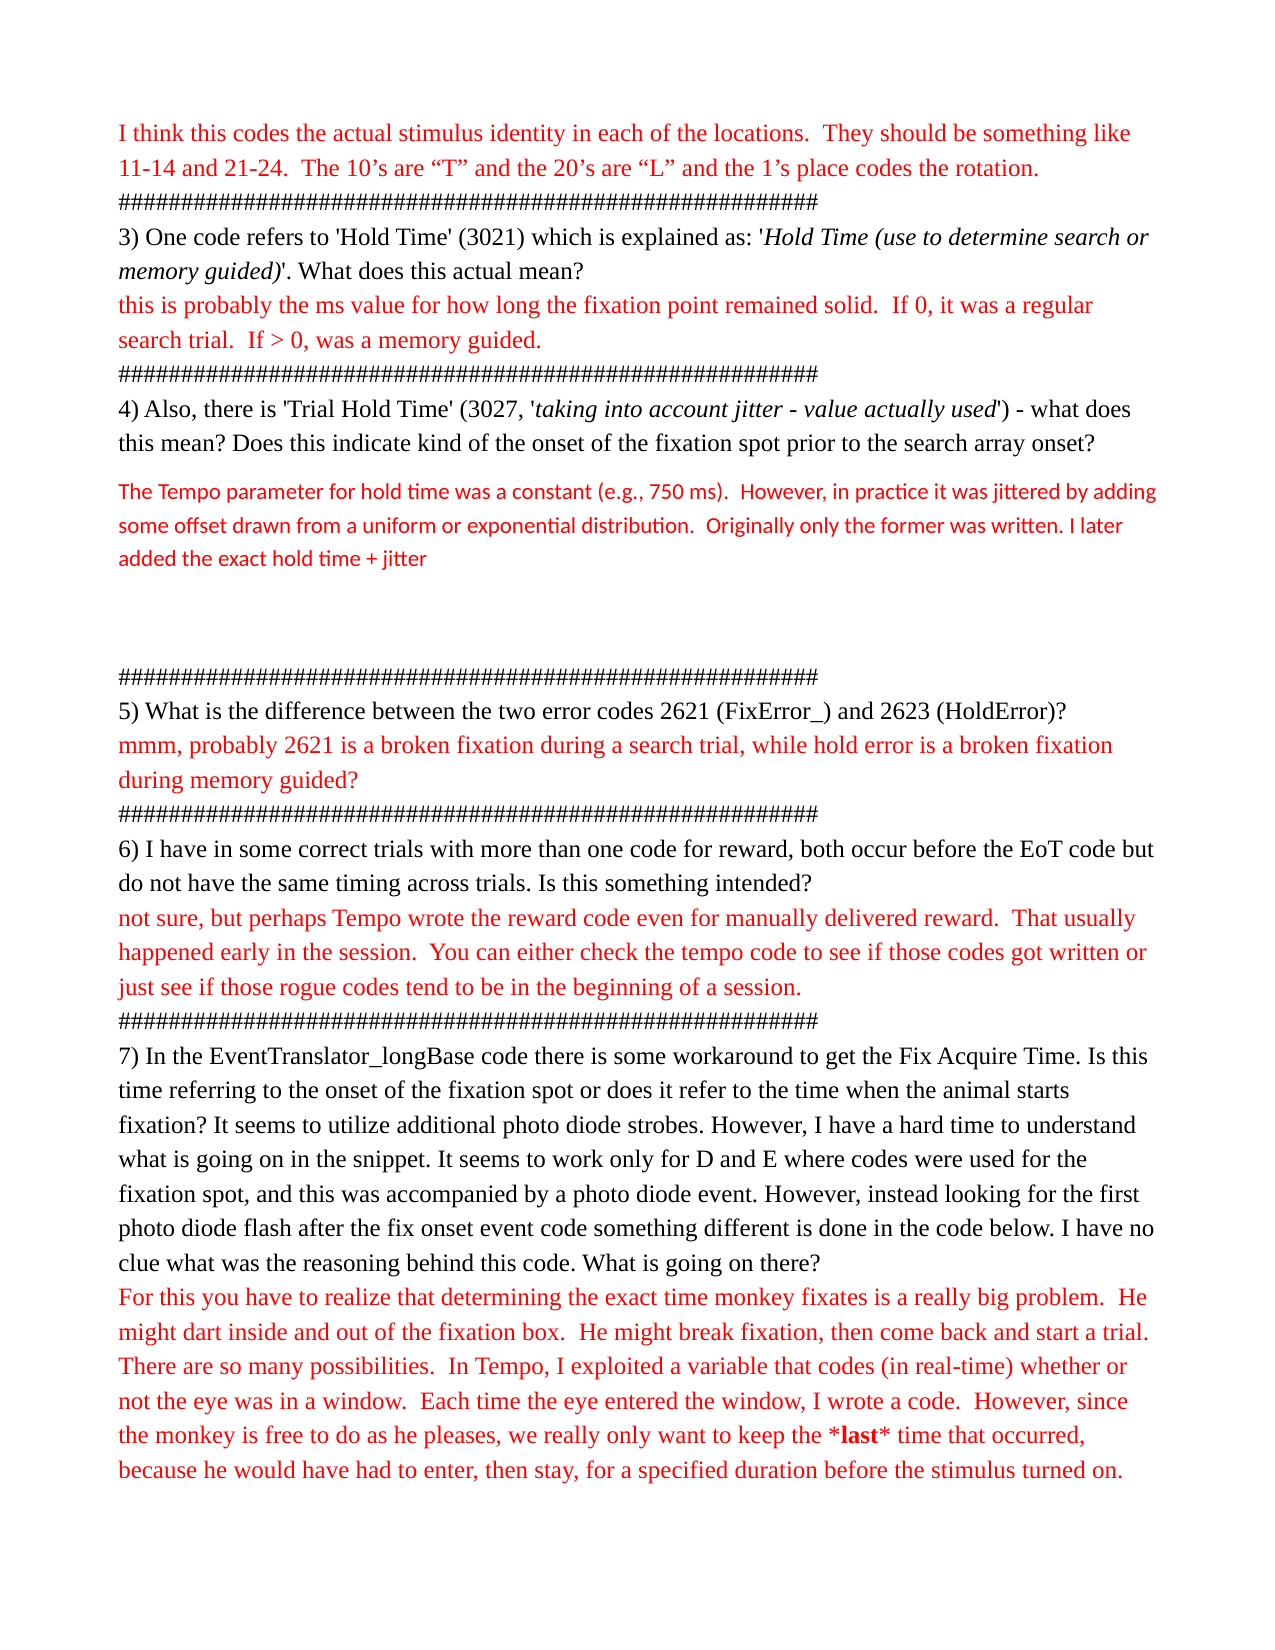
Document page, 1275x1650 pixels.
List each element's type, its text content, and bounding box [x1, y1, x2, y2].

text The Tempo parameter for hold time was a constant (e.g., 750 ms). However, in practice it was jittered by adding some offset drawn from a uniform or exponential distribution. Originally only the former was written. I later added the exact hold time + jitter [118, 477, 1157, 573]
text ######################################################## 5) What is the difference between the two error codes 2621 (FixError_) and 2623 (HoldError)? mmm, probably 2621 is a broken fixation during a search trial, while hold error is a broken fixation during memory guided? ######################################################## 6) I have in some correct trials with more than one code for reward, both occur before the EoT code but do not have the same timing across trials. Is this something intended? not sure, but perhaps Tempo wrote the reward code even for manually delivered reward. That usually happened early in the session. You can either check the tempo code to see if those codes got written or just see if those rogue codes tend to be in the beginning of a session. ######################################################## 7) In the EventTranslator_longBase code there is some workaround to get the Fix Acquire Time. Is this time referring to the onset of the fixation spot or does it refer to the time when the animal starts fixation? It seems to utilize additional photo diode strobes. However, I have a hard time to understand what is going on in the snippet. It seems to work only for D and E where codes were used for the fixation spot, and this was accompanied by a photo diode event. However, instead looking for the first photo diode flash after the fix onset event code something different is done in the code below. I have no clue what was the reasoning behind this code. What is going on there? For this you have to realize that determining the exact time monkey fixates is a really big problem. He might dart inside and out of the fixation box. He might break fixation, then come back and start a trial. There are so many possibilities. In Tempo, I exploited a variable that codes (in real-time) whether or not the eye was in a window. Each time the eye entered the window, I wrote a code. However, since the monkey is free to do as he pleases, we really only want to keep the *last* time that occurred, because he would have had to enter, then stay, for a specified duration before the stimulus turned on. [118, 593, 1157, 1483]
text I think this codes the actual stimulus identity in each of the locations. They should be something like 11-14 and 21-24. The 10’s are “T” and the 20’s are “L” and the 1’s place codes the rotation. ######################################################## 3) One code refers to 'Hold Time' (3021) which is explained as: 'Hold Time (use to determine search or memory guided)'. What does this actual mean? this is probably the ms value for how long the fixation point remained solid. If 0, it was a regular search trial. If > 0, was a memory guided. ######################################################## 4) Also, there is 'Trial Hold Time' (3027, 'taking into account jitter - value actually used') - what does this mean? Does this indicate kind of the onset of the fixation spot prior to the search array onset? [118, 118, 1157, 457]
